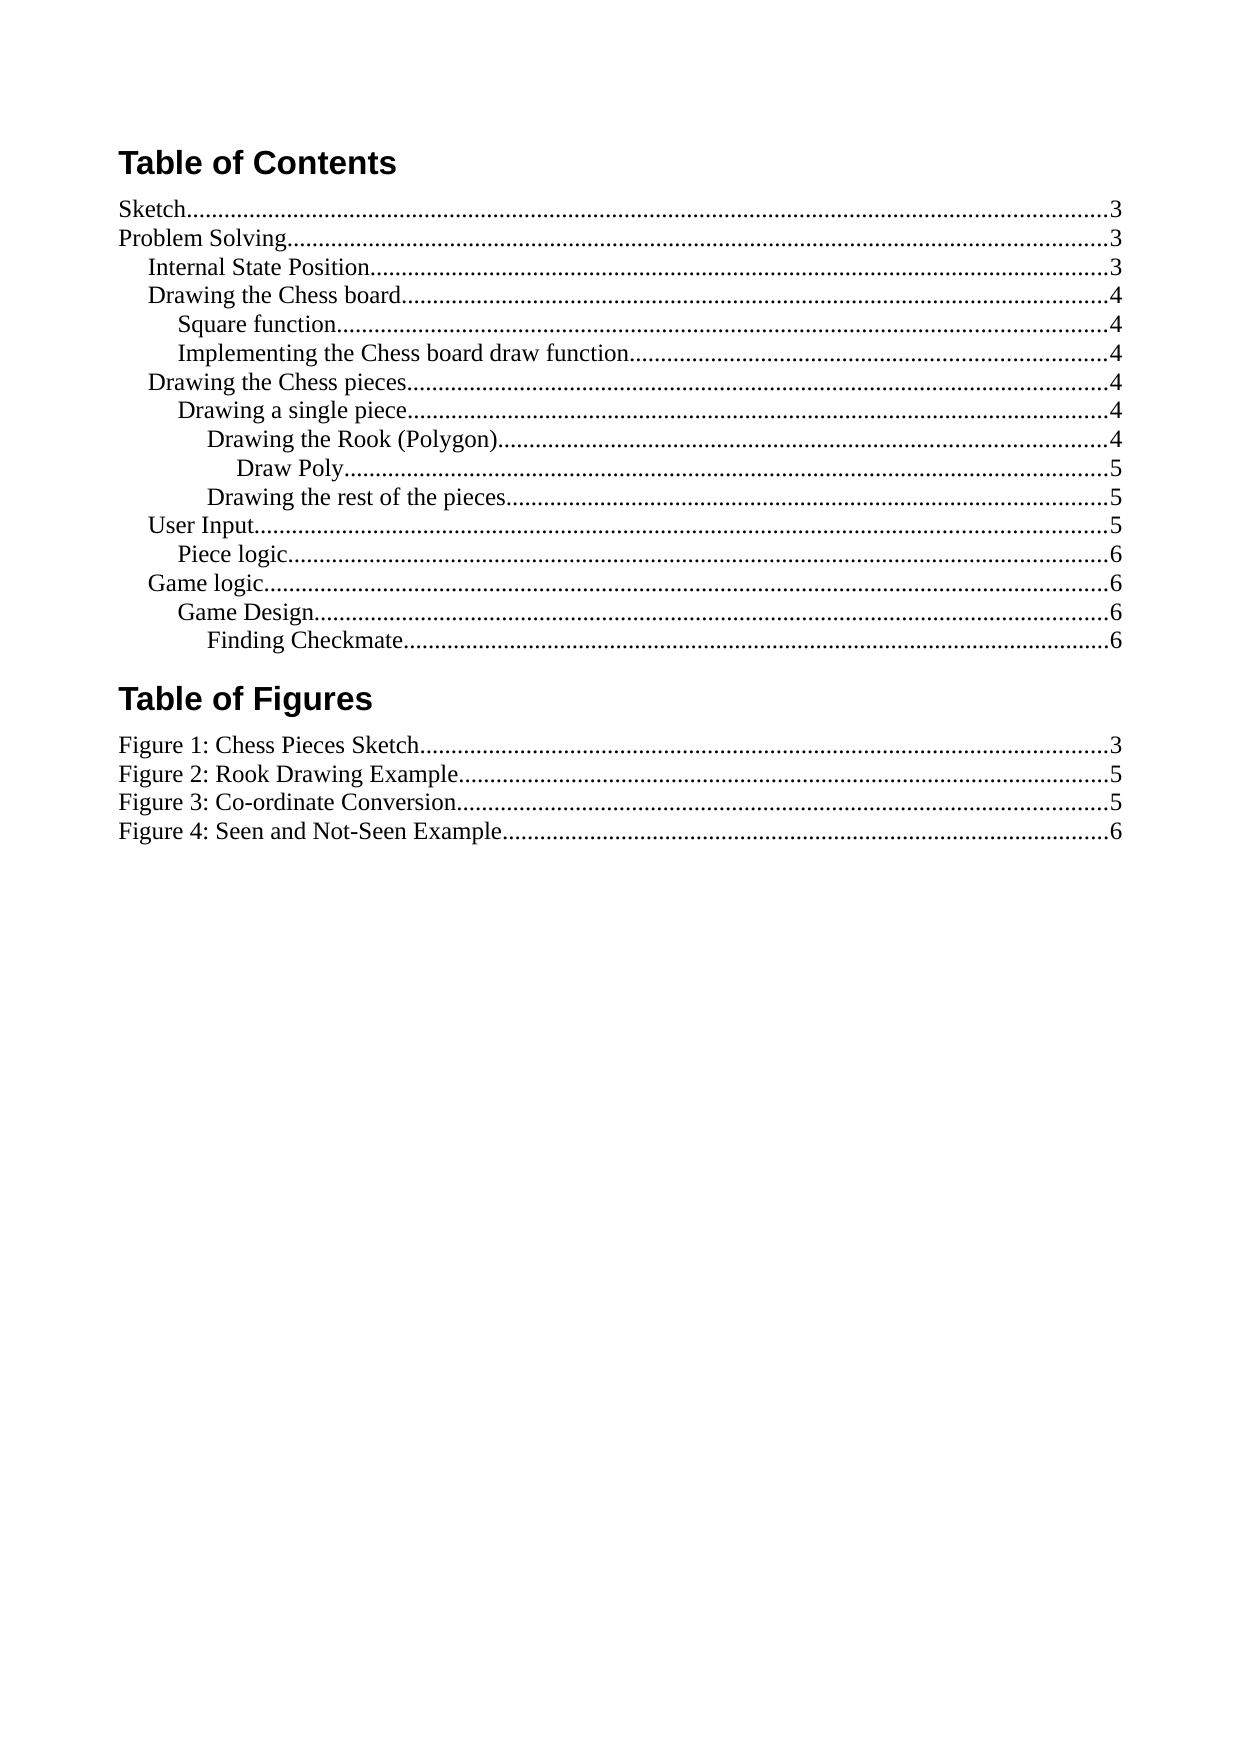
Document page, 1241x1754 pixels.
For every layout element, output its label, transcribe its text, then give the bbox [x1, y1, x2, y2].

text Drawing a single piece 4 [177, 395, 1122, 424]
text Game Design 6 [177, 597, 1122, 625]
text Piece logic 6 [177, 539, 1122, 568]
text Draw Poly 5 [236, 453, 1122, 482]
text Game logic 6 [148, 568, 1122, 597]
text Figure 3: Co-ordinate Conversion 5 [118, 787, 1122, 816]
text Figure 4: Seen and Not-Seen Example 6 [118, 816, 1122, 845]
text Drawing the rest of the pieces 5 [207, 482, 1122, 510]
text Problem Solving 3 [118, 223, 1122, 252]
subtitle Table of Contents [118, 143, 1122, 182]
text Square function 4 [177, 309, 1122, 338]
text Internal State Position 3 [148, 252, 1122, 280]
text Sketch 3 [118, 194, 1122, 223]
text Figure 2: Rook Drawing Example 5 [118, 759, 1122, 787]
text Drawing the Rook (Polygon) 4 [207, 424, 1122, 453]
text Drawing the Chess pieces 4 [148, 367, 1122, 395]
text Figure 1: Chess Pieces Sketch 3 [118, 730, 1122, 759]
text Finding Checkmate 6 [207, 625, 1122, 654]
text User Input 5 [148, 510, 1122, 539]
text Implementing the Chess board draw function 4 [177, 338, 1122, 367]
subtitle Table of Figures [118, 679, 1122, 717]
text Drawing the Chess board 4 [148, 280, 1122, 309]
